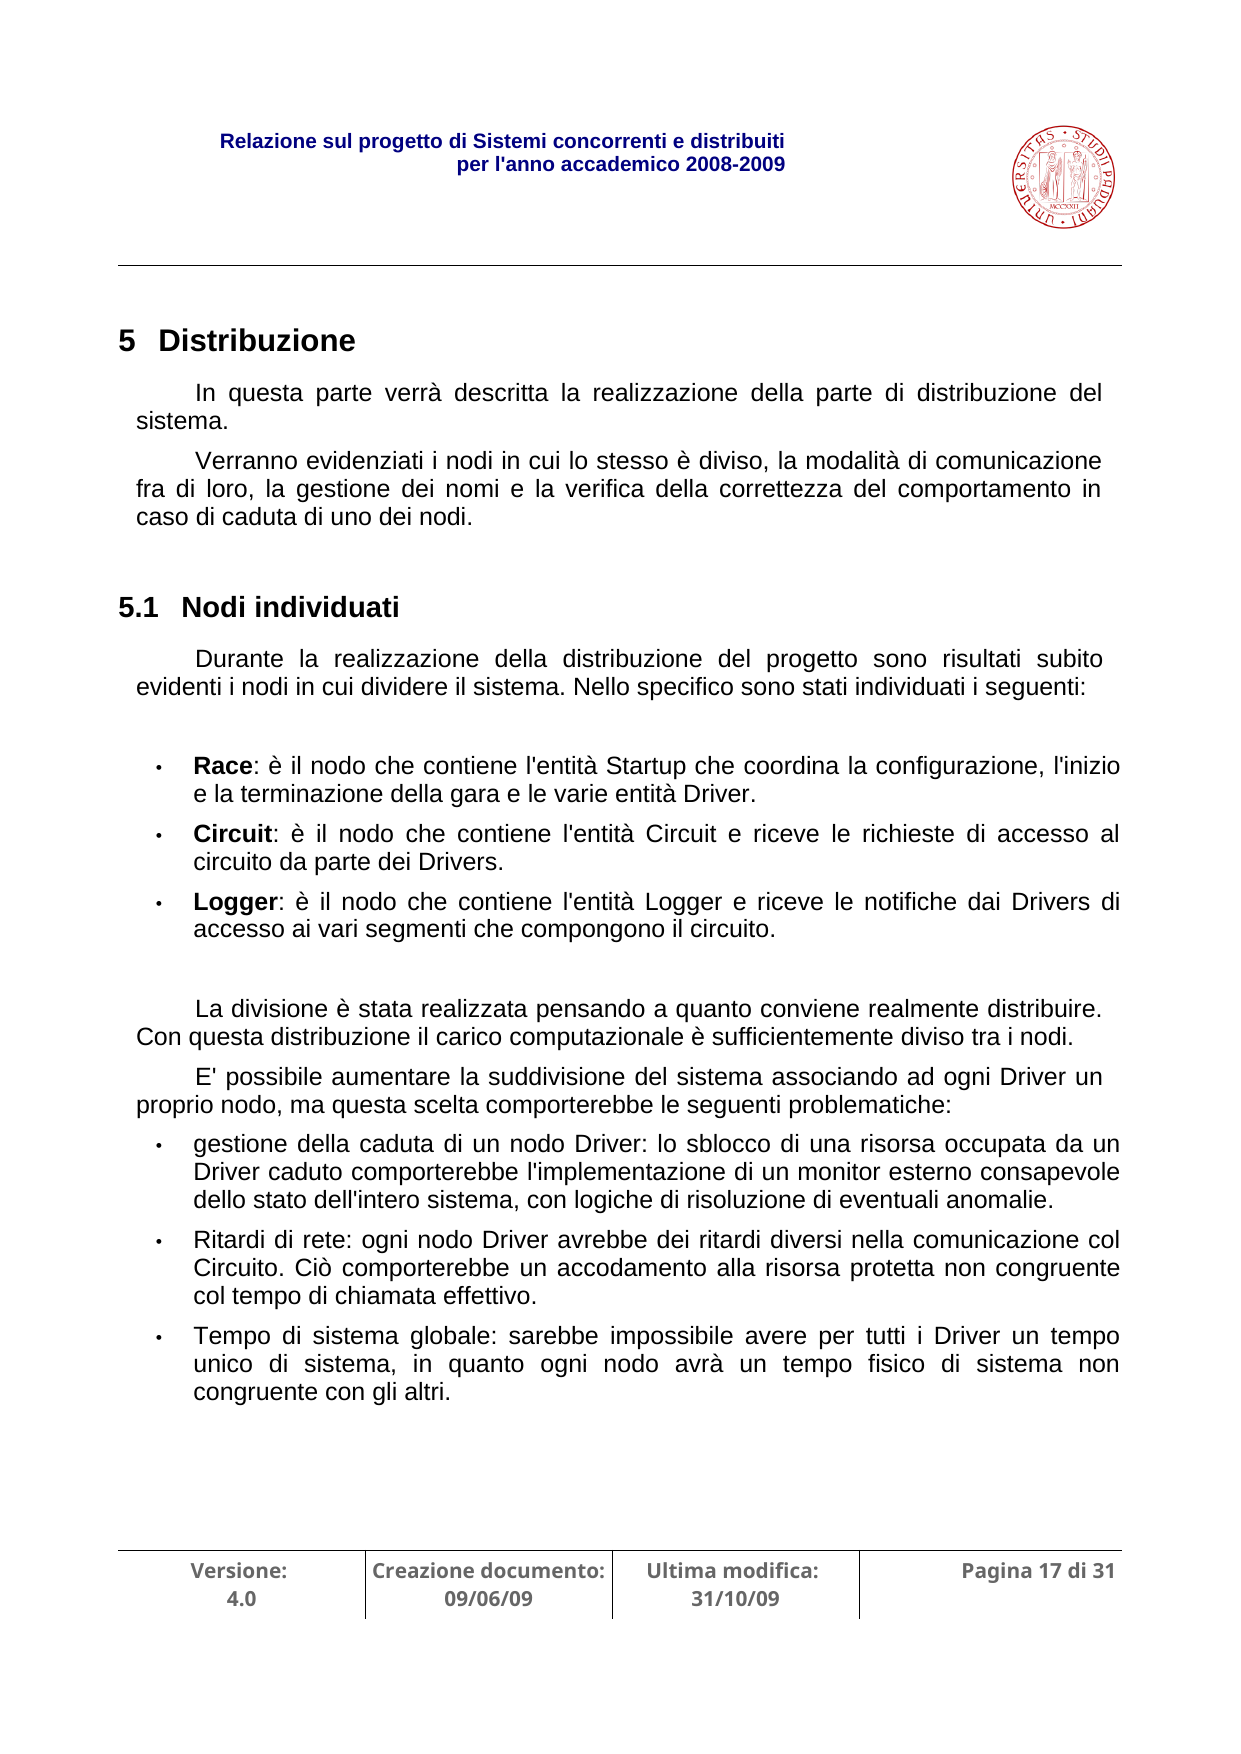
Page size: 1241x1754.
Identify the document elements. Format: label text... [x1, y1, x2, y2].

text E' possibile aumentare la suddivisione del sistema associando ad ogni Driver un proprio nodo, ma questa scelta comporterebbe le seguenti problematiche: [136, 1062, 1104, 1118]
list Ritardi di rete: ogni nodo Driver avrebbe dei ritardi diversi nella comunicazione col Circuito. Ciò comporterebbe un accodamento alla risorsa protetta non congruente col tempo di chiamata effettivo. [156, 1226, 1122, 1309]
subtitle Distribuzione [118, 323, 1122, 358]
text In questa parte verrà descritta la realizzazione della parte di distribuzione del sistema. [136, 379, 1104, 435]
subtitle Nodi individuati [118, 591, 1122, 624]
picture [1010, 123, 1117, 231]
text Durante la realizzazione della distribuzione del progetto sono risultati subito evidenti i nodi in cui dividere il sistema. Nello specifico sono stati individuati i seguenti: [136, 644, 1104, 700]
list Circuit: è il nodo che contiene l'entità Circuit e riceve le richieste di accesso al circuito da parte dei Drivers. [156, 819, 1122, 875]
list Race: è il nodo che contiene l'entità Startup che coordina la configurazione, l'inizio e la terminazione della gara e le varie entità Driver. [156, 752, 1122, 808]
list gestione della caduta di un nodo Driver: lo sblocco di una risorsa occupata da un Driver caduto comporterebbe l'implementazione di un monitor esterno consapevole dello stato dell'intero sistema, con logiche di risoluzione di eventuali anomalie. [156, 1130, 1122, 1214]
list Tempo di sistema globale: sarebbe impossibile avere per tutti i Driver un tempo unico di sistema, in quanto ogni nodo avrà un tempo fisico di sistema non congruente con gli altri. [156, 1321, 1122, 1405]
text La divisione è stata realizzata pensando a quanto conviene realmente distribuire. Con questa distribuzione il carico computazionale è sufficientemente diviso tra i nodi. [136, 995, 1104, 1051]
list Logger: è il nodo che contiene l'entità Logger e riceve le notifiche dai Drivers di accesso ai vari segmenti che compongono il circuito. [156, 887, 1122, 943]
text Verranno evidenziati i nodi in cui lo stesso è diviso, la modalità di comunicazione fra di loro, la gestione dei nomi e la verifica della correttezza del comportamento in caso di caduta di uno dei nodi. [136, 447, 1104, 531]
